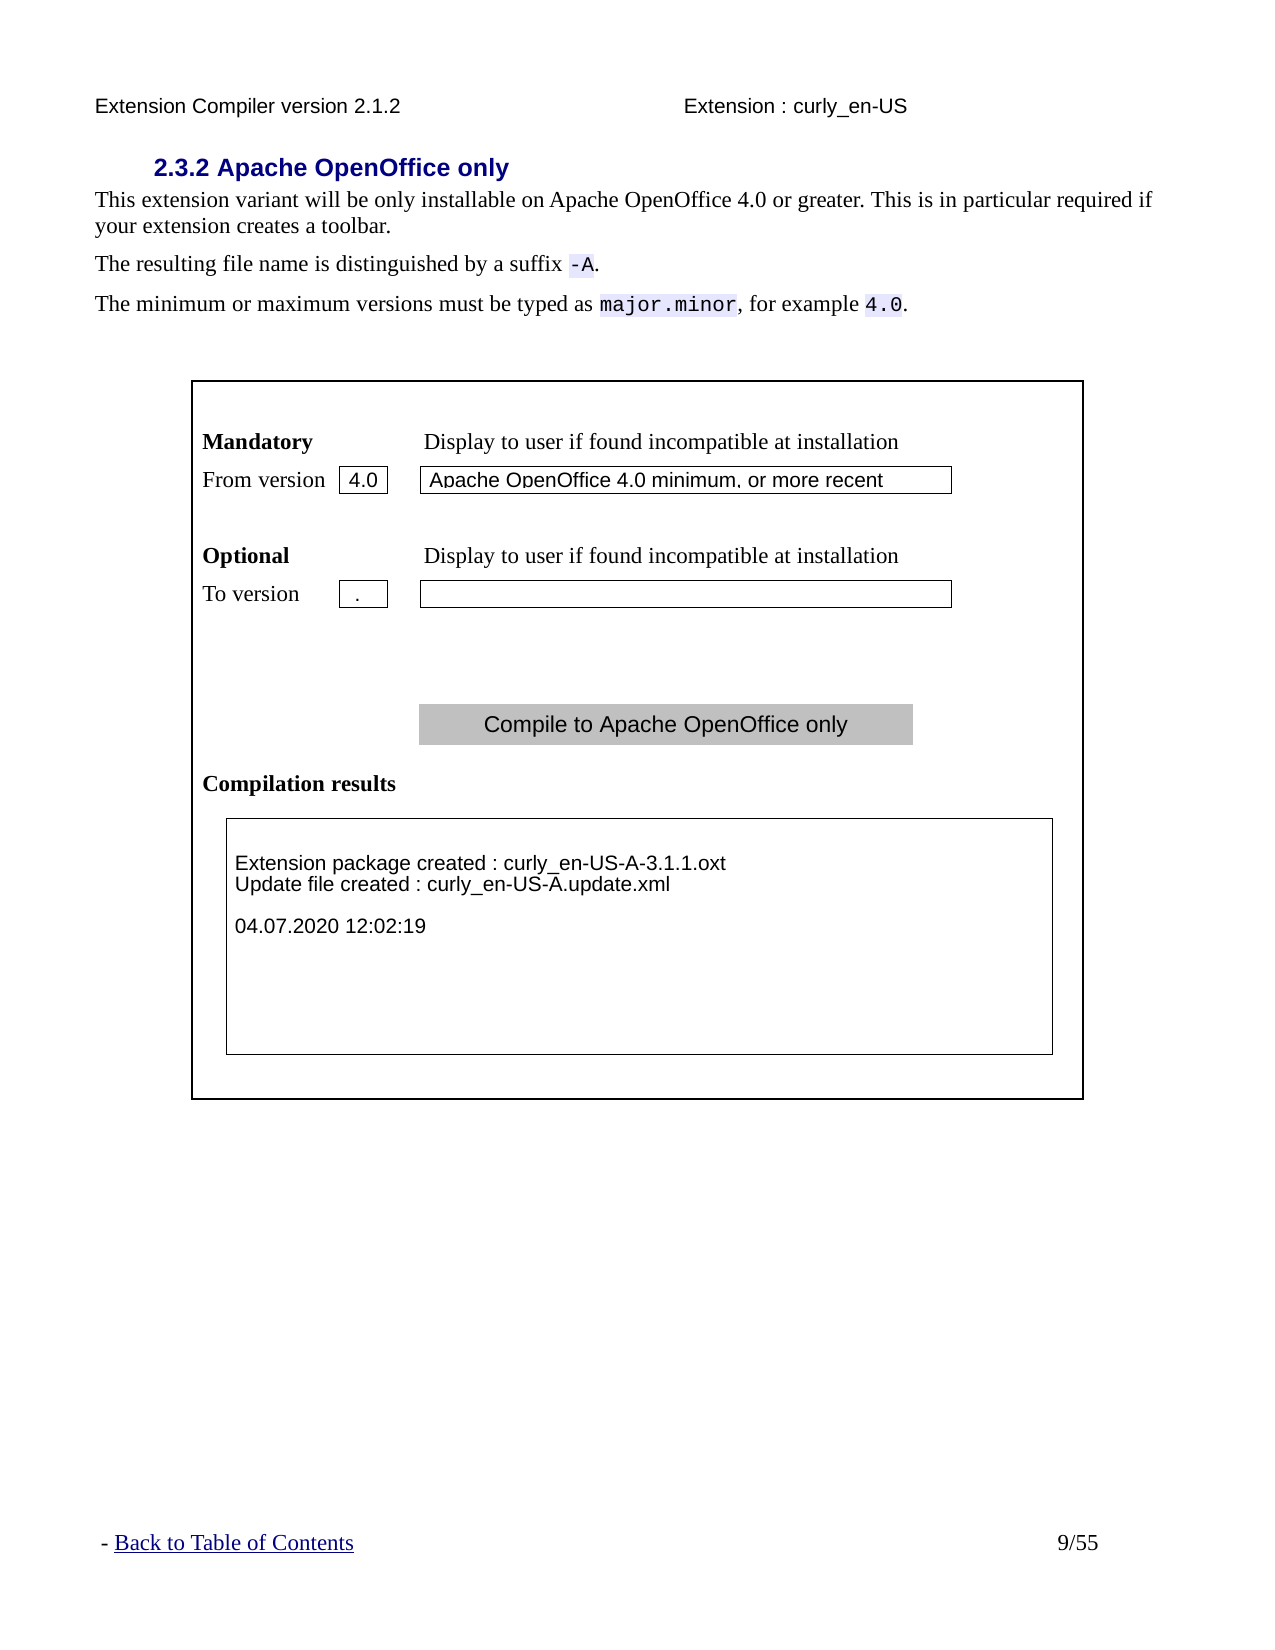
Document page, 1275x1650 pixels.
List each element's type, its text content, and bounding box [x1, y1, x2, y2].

text [952, 467, 1073, 492]
text From version [202, 467, 339, 492]
text The minimum or maximum versions must be typed as major.minor, for example 4.0. [94, 290, 1181, 317]
text [952, 581, 1073, 606]
text Mandatory Display to user if found incompatible at installation [202, 429, 1073, 454]
text To version [202, 581, 339, 606]
text Compilation results [202, 771, 1073, 796]
subtitle Apache OpenOffice only [153, 153, 1181, 181]
text This extension variant will be only installable on Apache OpenOffice 4.0 or greater. This is in particular required if your extension creates a toolbar. [94, 187, 1181, 238]
text The resulting file name is distinguished by a suffix -A. [94, 251, 1181, 278]
text [388, 581, 420, 606]
text [388, 467, 420, 492]
text Optional Display to user if found incompatible at installation [202, 543, 1073, 568]
